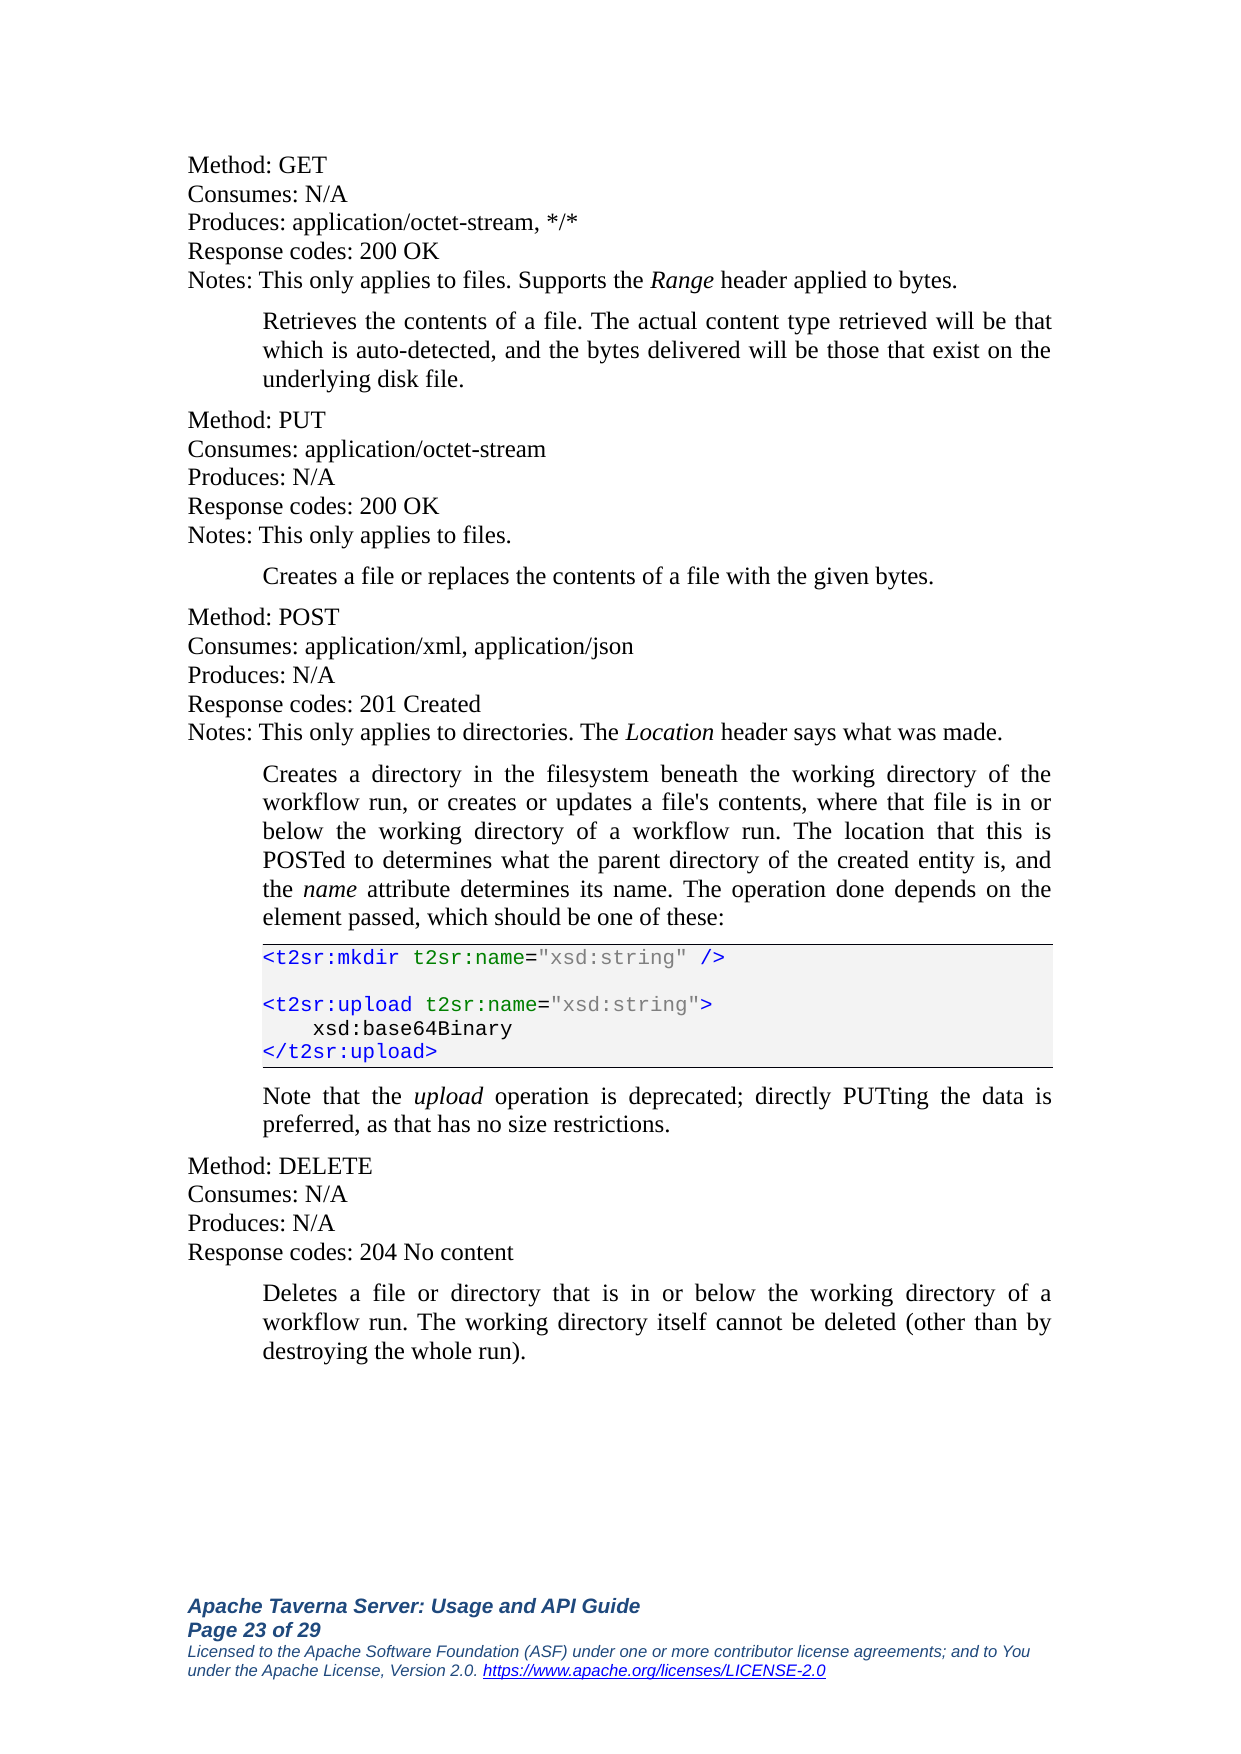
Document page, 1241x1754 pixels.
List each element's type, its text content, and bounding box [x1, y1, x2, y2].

text Deletes a file or directory that is in or below the working directory of a workflow run. The working directory itself cannot be deleted (other than by destroying the whole run). [262, 1278, 1053, 1364]
text Creates a directory in the filesystem beneath the working directory of the workflow run, or creates or updates a file's contents, where that file is in or below the working directory of a workflow run. The location that this is POSTed to determines what the parent directory of the created entity is, and the name attribute determines its name. The operation done depends on the element passed, which should be one of these: [262, 759, 1053, 931]
text Note that the upload operation is deprecated; directly PUTting the data is preferred, as that has no size restrictions. [262, 1081, 1053, 1138]
text Retrieves the contents of a file. The actual content type retrieved will be that which is auto-detected, and the bytes delivered will be those that exist on the underlying disk file. [262, 306, 1053, 392]
text Method: POST Consumes: application/xml, application/json Produces: N/A Response codes: 201 Created Notes: This only applies to directories. The Location header says what was made. [187, 602, 1053, 746]
text xsd:base64Binary [262, 1015, 1053, 1038]
text Method: DELETE Consumes: N/A Produces: N/A Response codes: 204 No content [187, 1151, 1053, 1266]
text Creates a file or replaces the contents of a file with the given bytes. [262, 561, 1053, 590]
text <t2sr:mkdir t2sr:name="xsd:string" /> [262, 945, 1053, 967]
text Method: GET Consumes: N/A Produces: application/octet-stream, */* Response codes: 200 OK Notes: This only applies to files. Supports the Range header applied to bytes. [187, 150, 1053, 294]
text Method: PUT Consumes: application/octet-stream Produces: N/A Response codes: 200 OK Notes: This only applies to files. [187, 405, 1053, 549]
text </t2sr:upload> [262, 1038, 1053, 1068]
text <t2sr:upload t2sr:name="xsd:string"> [262, 991, 1053, 1015]
